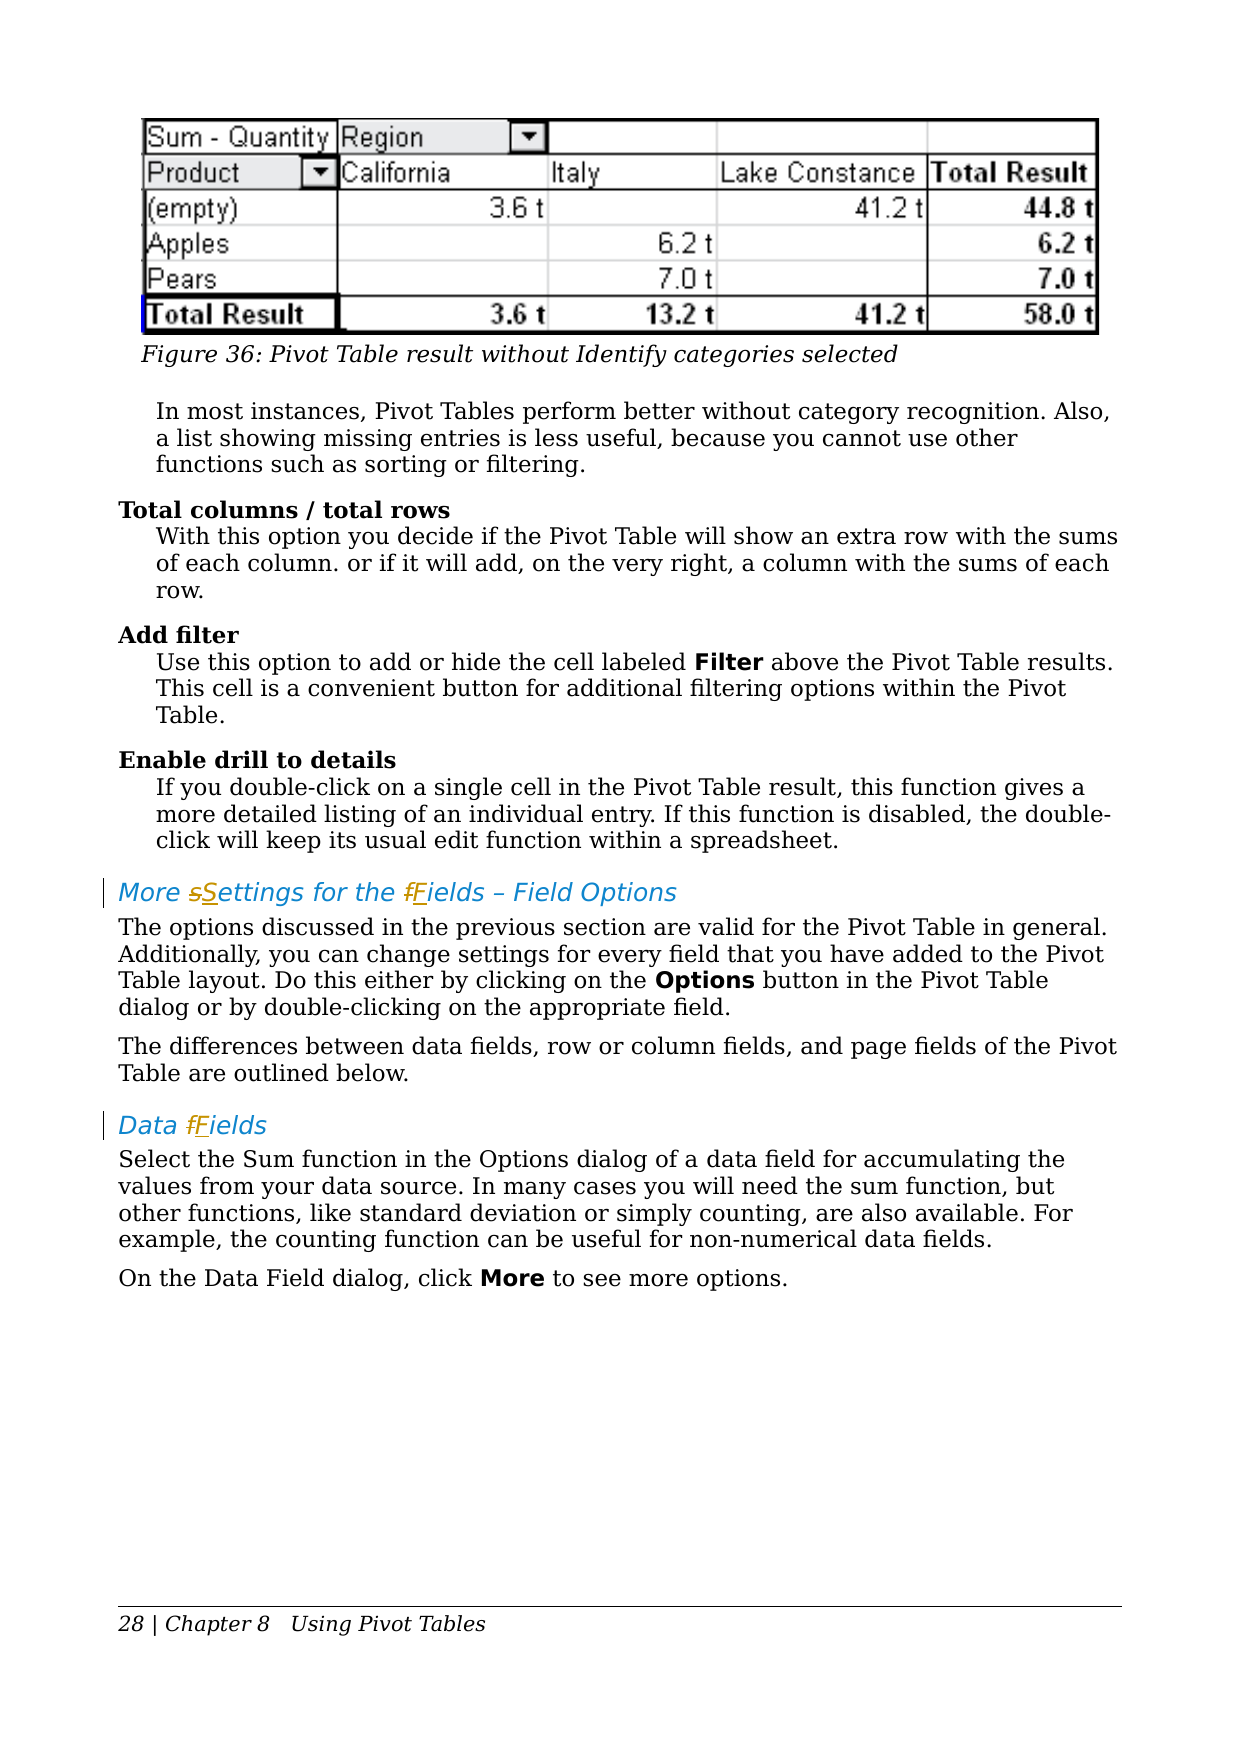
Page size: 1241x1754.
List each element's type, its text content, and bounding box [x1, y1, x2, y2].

text The options discussed in the previous section are valid for the Pivot Table in general. Additionally, you can change settings for every field that you have added to the Pivot Table layout. Do this either by clicking on the Options button in the Pivot Table dialog or by double-clicking on the appropriate field. [118, 914, 1122, 1021]
picture [141, 118, 1100, 335]
text In most instances, Pivot Tables perform better without category recognition. Also, a list showing missing entries is less useful, because you cannot use other functions such as sorting or filtering. [156, 398, 1122, 478]
text With this option you decide if the Pivot Table will show an extra row with the sums of each column. or if it will add, on the very right, a column with the sums of each row. [156, 523, 1122, 603]
text Select the Sum function in the Options dialog of a data field for accumulating the values from your data source. In many cases you will need the sum function, but other functions, like standard deviation or simply counting, are also available. For example, the counting function can be useful for non-numerical data fields. [118, 1146, 1122, 1253]
text Enable drill to details [118, 747, 1122, 774]
text Add filter [118, 622, 1122, 649]
text Figure 36: Pivot Table result without Identify categories selected [141, 341, 1099, 368]
text Total columns / total rows [118, 497, 1122, 523]
subtitle Data Fields [118, 1111, 1122, 1140]
text The differences between data fields, row or column fields, and page fields of the Pivot Table are outlined below. [118, 1033, 1122, 1087]
text Use this option to add or hide the cell labeled Filter above the Pivot Table results. This cell is a convenient button for additional filtering options within the Pivot Table. [156, 649, 1122, 729]
subtitle More Settings for the Fields – Field Options [118, 878, 1122, 908]
text If you double-click on a single cell in the Pivot Table result, this function gives a more detailed listing of an individual entry. If this function is disabled, the double-click will keep its usual edit function within a spreadsheet. [156, 774, 1122, 854]
text On the Data Field dialog, click More to see more options. [118, 1266, 1122, 1292]
